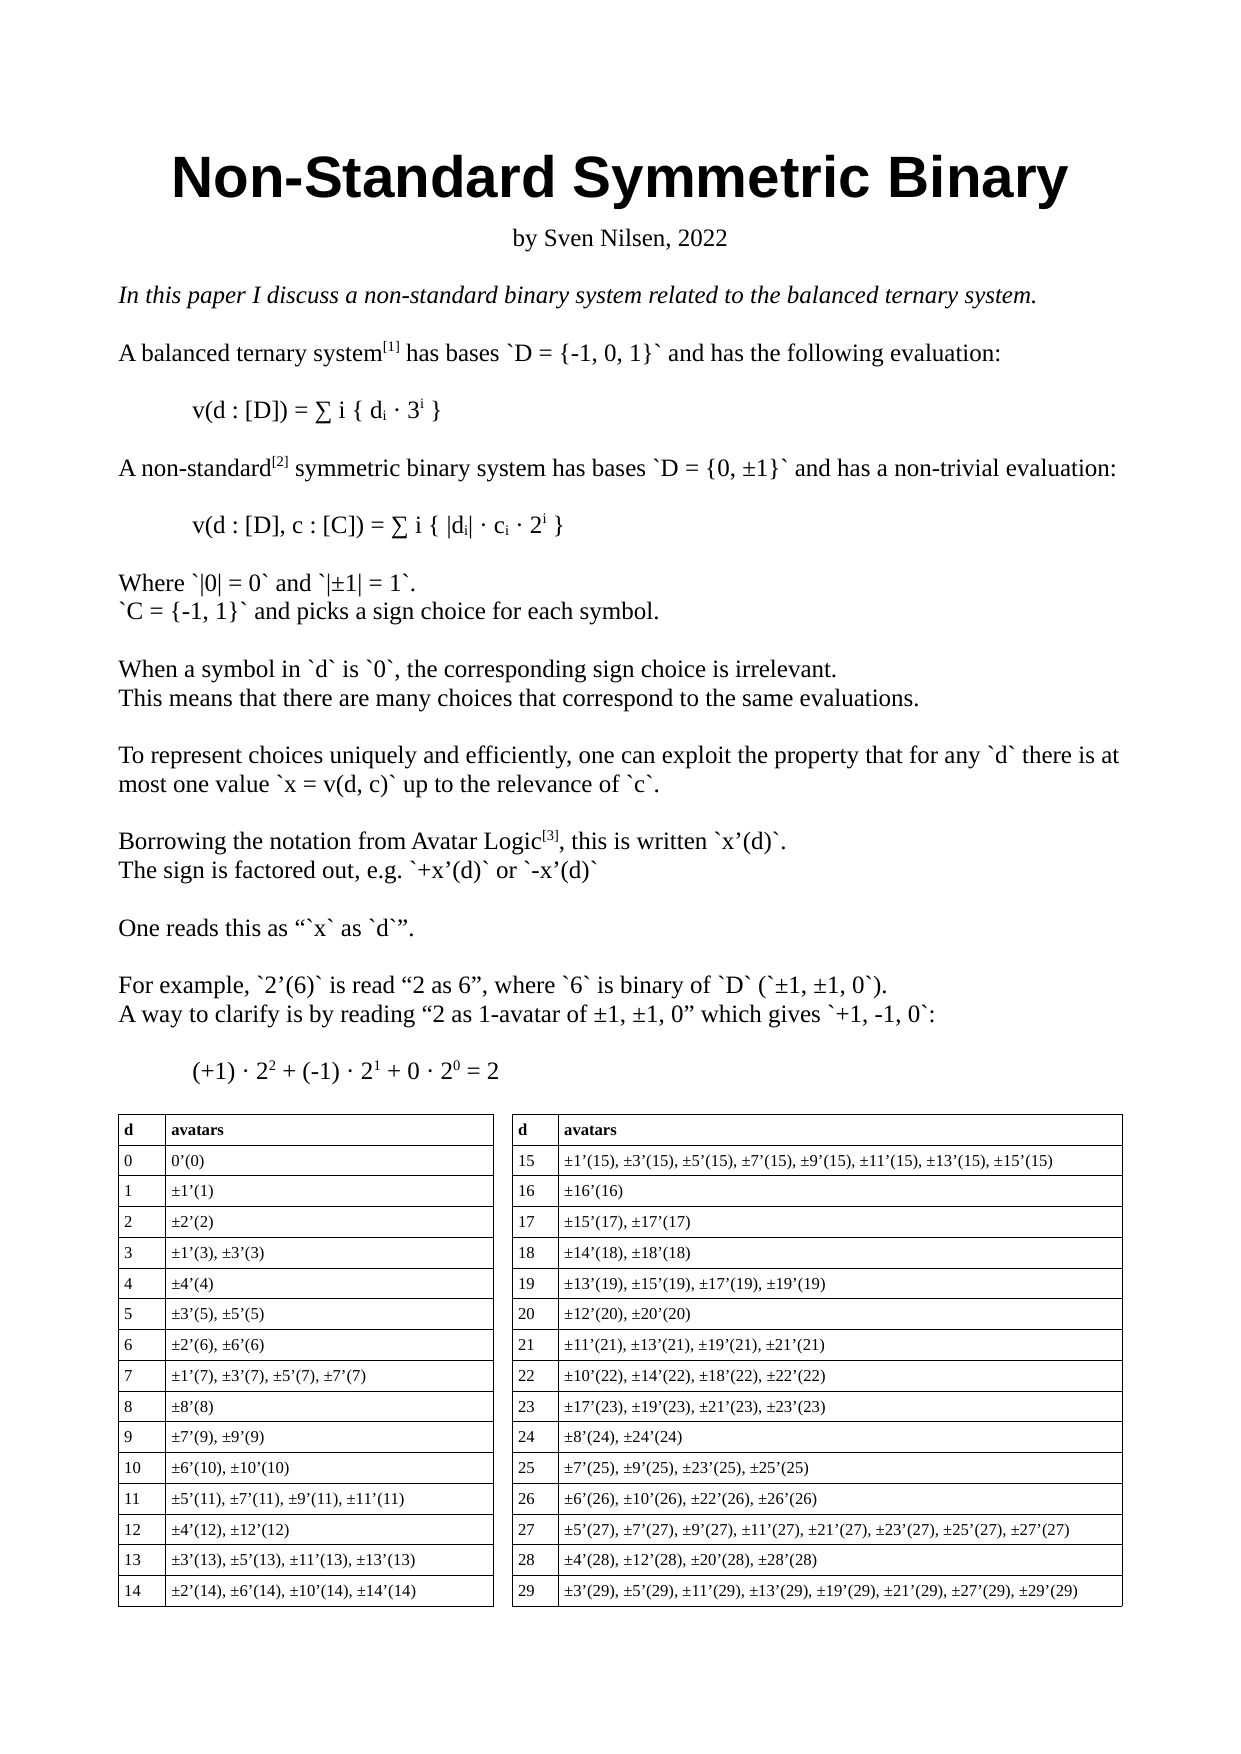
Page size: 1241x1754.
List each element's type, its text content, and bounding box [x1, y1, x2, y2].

text Borrowing the notation from Avatar Logic[3], this is written `x’(d)`. [118, 798, 1122, 855]
table_cell ±6’(26), ±10’(26), ±22’(26), ±26’(26) [559, 1484, 1122, 1513]
text To represent choices uniquely and efficiently, one can exploit the property that for any `d` there is at most one value `x = v(d, c)` up to the relevance of `c`. [118, 740, 1122, 798]
table_cell [494, 1329, 512, 1360]
table_cell 17 [513, 1207, 558, 1237]
table_cell ±12’(20), ±20’(20) [559, 1299, 1122, 1329]
table_cell ±8’(8) [166, 1392, 493, 1421]
text For example, `2’(6)` is read “2 as 6”, where `6` is binary of `D` (`±1, ±1, 0`). [118, 970, 1122, 999]
table_cell 5 [119, 1299, 165, 1329]
table_cell 23 [513, 1392, 558, 1421]
table_cell 3 [119, 1238, 165, 1268]
table_cell ±8’(24), ±24’(24) [559, 1422, 1122, 1452]
table_header avatars [166, 1115, 493, 1145]
table_cell 20 [513, 1299, 558, 1329]
text In this paper I discuss a non-standard binary system related to the balanced ternary system. [118, 280, 1122, 309]
text A balanced ternary system[1] has bases `D = {-1, 0, 1}` and has the following evaluation: [118, 338, 1122, 366]
table_cell [494, 1145, 512, 1175]
table_cell ±2’(14), ±6’(14), ±10’(14), ±14’(14) [166, 1576, 493, 1606]
table_cell 27 [513, 1515, 558, 1544]
table_cell 26 [513, 1484, 558, 1513]
text (+1) · 22 + (-1) · 21 + 0 · 20 = 2 [118, 1056, 1122, 1085]
table_cell ±1’(15), ±3’(15), ±5’(15), ±7’(15), ±9’(15), ±11’(15), ±13’(15), ±15’(15) [559, 1146, 1122, 1175]
table_cell 19 [513, 1269, 558, 1298]
title Non-Standard Symmetric Binary [118, 143, 1122, 210]
table_cell ±14’(18), ±18’(18) [559, 1238, 1122, 1268]
table_header avatars [559, 1115, 1122, 1145]
table_cell 13 [119, 1545, 165, 1575]
table_cell 21 [513, 1330, 558, 1360]
table_cell 7 [119, 1361, 165, 1391]
table_cell 28 [513, 1545, 558, 1575]
table_cell ±6’(10), ±10’(10) [166, 1453, 493, 1483]
table_cell 18 [513, 1238, 558, 1268]
table_header d [119, 1115, 165, 1145]
text v(d : [D], c : [C]) = ∑ i { |di| · ci · 2i } [118, 510, 1122, 539]
table_cell 29 [513, 1576, 558, 1606]
table_cell [494, 1360, 512, 1391]
table_cell [494, 1237, 512, 1268]
table_cell [494, 1452, 512, 1483]
table_cell ±1’(7), ±3’(7), ±5’(7), ±7’(7) [166, 1361, 493, 1391]
table_cell ±3’(29), ±5’(29), ±11’(29), ±13’(29), ±19’(29), ±21’(29), ±27’(29), ±29’(29) [559, 1576, 1122, 1606]
table_cell [494, 1391, 512, 1421]
table_cell [494, 1544, 512, 1575]
table_cell 9 [119, 1422, 165, 1452]
table_cell 12 [119, 1515, 165, 1544]
text This means that there are many choices that correspond to the same evaluations. [118, 683, 1122, 711]
text When a symbol in `d` is `0`, the corresponding sign choice is irrelevant. [118, 654, 1122, 683]
table_cell ±2’(2) [166, 1207, 493, 1237]
table_header d [513, 1115, 558, 1145]
table_cell 16 [513, 1176, 558, 1206]
table_cell 11 [119, 1484, 165, 1513]
table_cell [494, 1514, 512, 1544]
text A non-standard[2] symmetric binary system has bases `D = {0, ±1}` and has a non-trivial evaluation: [118, 453, 1122, 481]
table_cell 15 [513, 1146, 558, 1175]
table_cell 6 [119, 1330, 165, 1360]
table_cell ±11’(21), ±13’(21), ±19’(21), ±21’(21) [559, 1330, 1122, 1360]
text v(d : [D]) = ∑ i { di · 3i } [118, 395, 1122, 424]
table_cell ±13’(19), ±15’(19), ±17’(19), ±19’(19) [559, 1269, 1122, 1298]
table_cell 0’(0) [166, 1146, 493, 1175]
table_cell [494, 1298, 512, 1329]
text A way to clarify is by reading “2 as 1-avatar of ±1, ±1, 0” which gives `+1, -1, 0`: [118, 999, 1122, 1028]
table_cell ±4’(4) [166, 1269, 493, 1298]
table_cell ±10’(22), ±14’(22), ±18’(22), ±22’(22) [559, 1361, 1122, 1391]
text One reads this as “`x` as `d`”. [118, 913, 1122, 941]
table_cell ±4’(12), ±12’(12) [166, 1515, 493, 1544]
table_cell 4 [119, 1269, 165, 1298]
table_cell 25 [513, 1453, 558, 1483]
table_cell ±3’(5), ±5’(5) [166, 1299, 493, 1329]
table_cell [494, 1175, 512, 1206]
table_cell 24 [513, 1422, 558, 1452]
table_cell ±7’(25), ±9’(25), ±23’(25), ±25’(25) [559, 1453, 1122, 1483]
table_cell 1 [119, 1176, 165, 1206]
table_cell 14 [119, 1576, 165, 1606]
table_cell [494, 1483, 512, 1513]
table_cell ±7’(9), ±9’(9) [166, 1422, 493, 1452]
table_cell ±5’(27), ±7’(27), ±9’(27), ±11’(27), ±21’(27), ±23’(27), ±25’(27), ±27’(27) [559, 1515, 1122, 1544]
table_cell ±1’(1) [166, 1176, 493, 1206]
table_cell [494, 1268, 512, 1298]
table_cell [494, 1206, 512, 1237]
table_cell ±5’(11), ±7’(11), ±9’(11), ±11’(11) [166, 1484, 493, 1513]
text Where `|0| = 0` and `|±1| = 1`. [118, 568, 1122, 596]
text `C = {-1, 1}` and picks a sign choice for each symbol. [118, 596, 1122, 625]
table_cell 22 [513, 1361, 558, 1391]
table_header [494, 1114, 512, 1145]
table_cell ±1’(3), ±3’(3) [166, 1238, 493, 1268]
text The sign is factored out, e.g. `+x’(d)` or `-x’(d)` [118, 855, 1122, 884]
text by Sven Nilsen, 2022 [118, 223, 1122, 251]
table_cell [494, 1575, 512, 1606]
table_cell ±16’(16) [559, 1176, 1122, 1206]
table_cell ±17’(23), ±19’(23), ±21’(23), ±23’(23) [559, 1392, 1122, 1421]
table_cell ±2’(6), ±6’(6) [166, 1330, 493, 1360]
table_cell ±4’(28), ±12’(28), ±20’(28), ±28’(28) [559, 1545, 1122, 1575]
table_cell ±3’(13), ±5’(13), ±11’(13), ±13’(13) [166, 1545, 493, 1575]
table_cell 10 [119, 1453, 165, 1483]
table_cell 2 [119, 1207, 165, 1237]
table_cell 8 [119, 1392, 165, 1421]
table_cell 0 [119, 1146, 165, 1175]
table_cell [494, 1421, 512, 1452]
table_cell ±15’(17), ±17’(17) [559, 1207, 1122, 1237]
